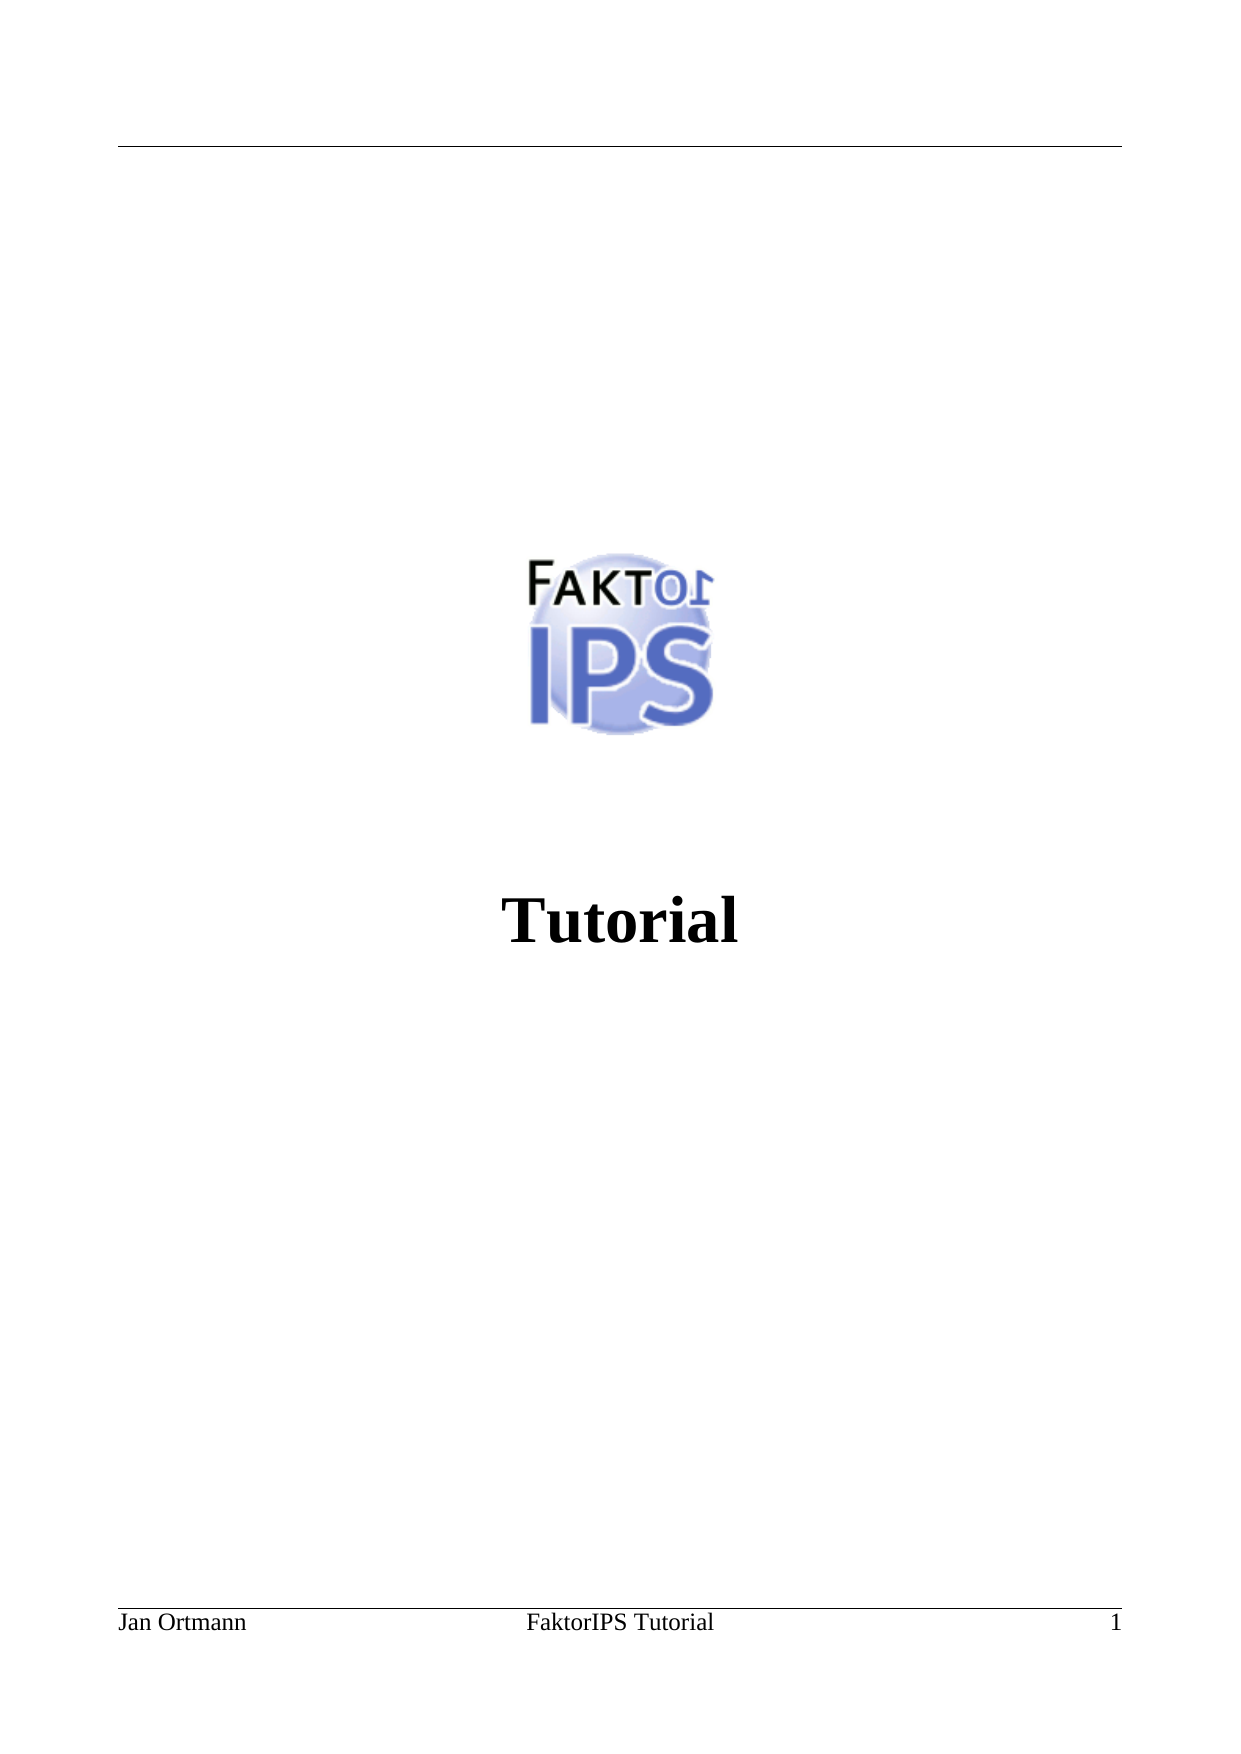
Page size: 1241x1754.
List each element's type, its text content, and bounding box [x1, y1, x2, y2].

text Tutorial [118, 883, 1122, 957]
picture [520, 544, 720, 745]
